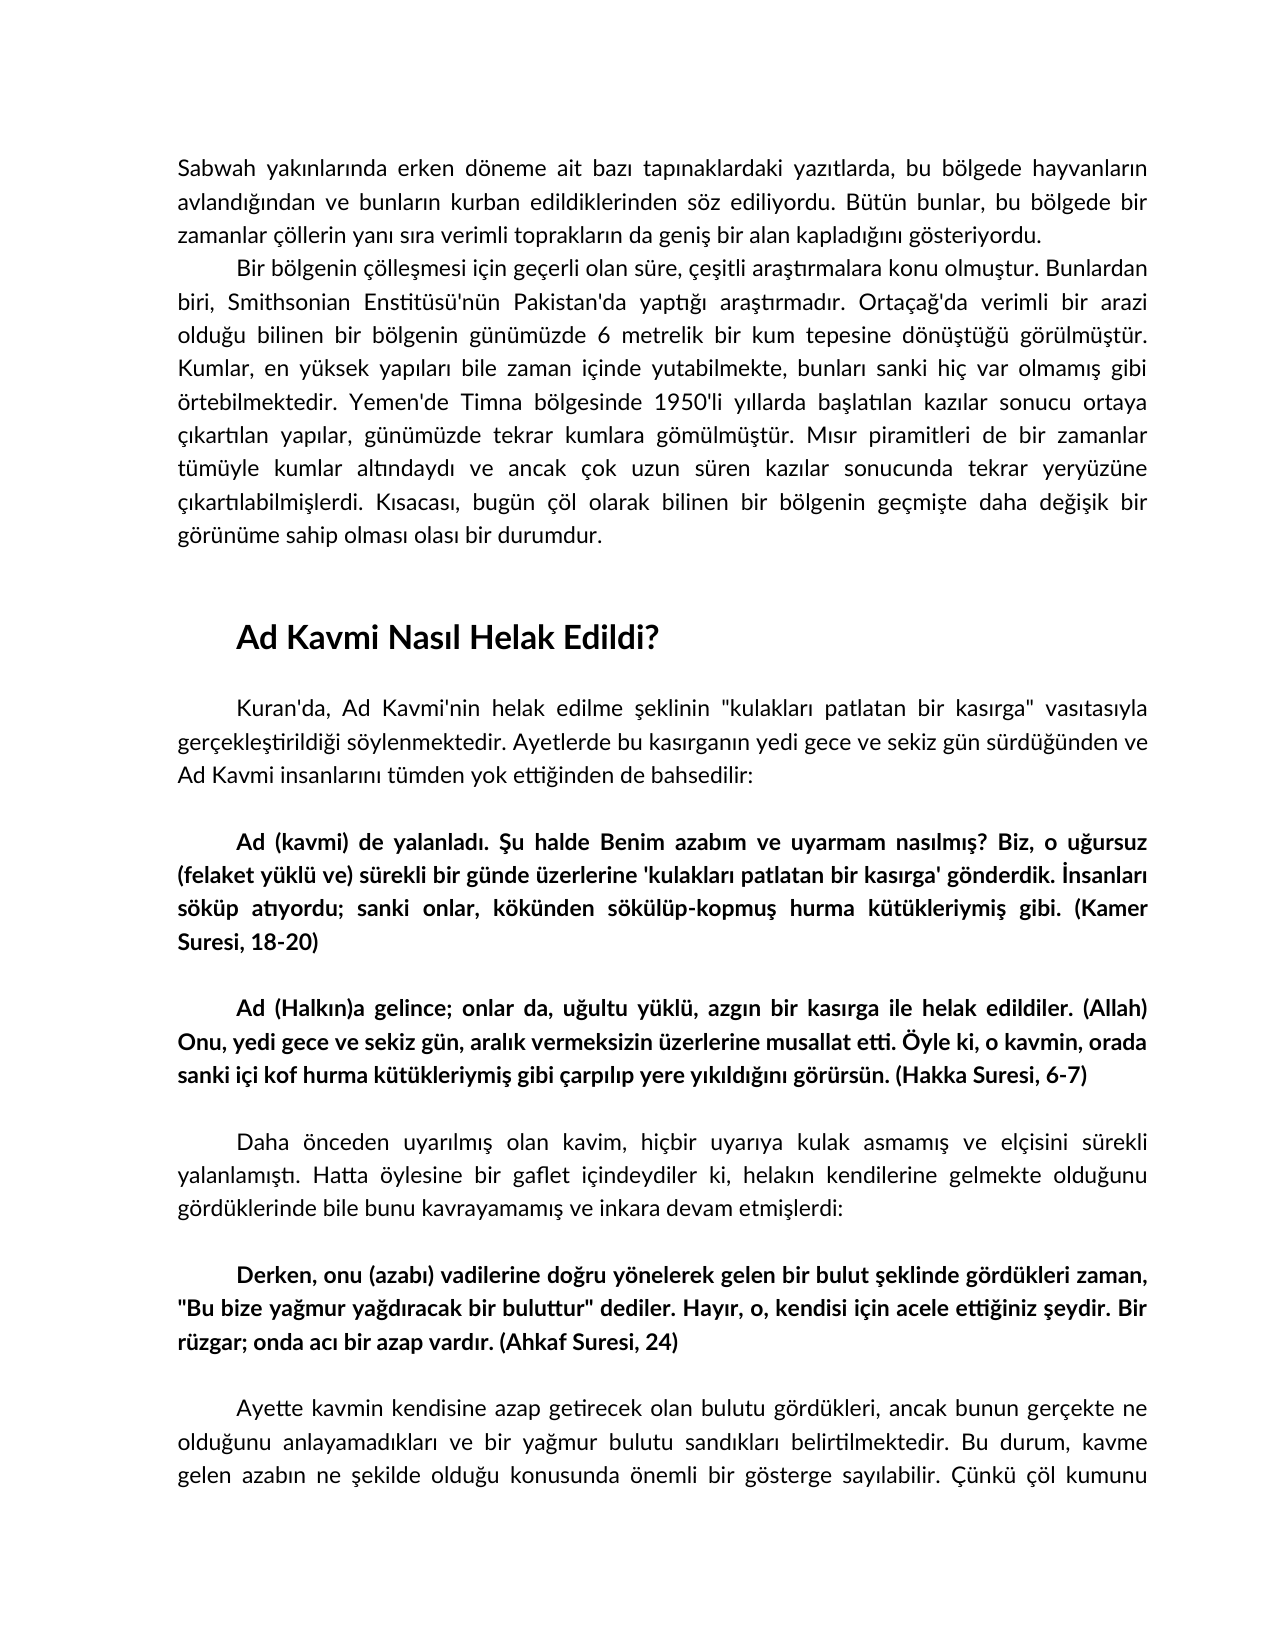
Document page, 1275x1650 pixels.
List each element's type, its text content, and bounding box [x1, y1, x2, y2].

text Daha önceden uyarılmış olan kavim, hiçbir uyarıya kulak asmamış ve elçisini sürekli yalanlamıştı. Hatta öylesine bir gaflet içindeydiler ki, helakın kendilerine gelmekte olduğunu gördüklerinde bile bunu kavrayamamış ve inkara devam etmişlerdi: [177, 1123, 1149, 1223]
text Ad (kavmi) de yalanladı. Şu halde Benim azabım ve uyarmam nasılmış? Biz, o uğursuz (felaket yüklü ve) sürekli bir günde üzerlerine 'kulakları patlatan bir kasırga' gönderdik. İnsanları söküp atıyordu; sanki onlar, kökünden sökülüp-kopmuş hurma kütükleriymiş gibi. (Kamer Suresi, 18-20) [177, 823, 1149, 957]
text Derken, onu (azabı) vadilerine doğru yönelerek gelen bir bulut şeklinde gördükleri zaman, "Bu bize yağmur yağdıracak bir buluttur" dediler. Hayır, o, kendisi için acele ettiğiniz şeydir. Bir rüzgar; onda acı bir azap vardır. (Ahkaf Suresi, 24) [177, 1257, 1149, 1357]
text Ayette kavmin kendisine azap getirecek olan bulutu gördükleri, ancak bunun gerçekte ne olduğunu anlayamadıkları ve bir yağmur bulutu sandıkları belirtilmektedir. Bu durum, kavme gelen azabın ne şekilde olduğu konusunda önemli bir gösterge sayılabilir. Çünkü çöl kumunu [177, 1390, 1149, 1490]
subtitle Ad Kavmi Nasıl Helak Edildi? [177, 617, 1149, 657]
text Kuran'da, Ad Kavmi'nin helak edilme şeklinin "kulakları patlatan bir kasırga" vasıtasıyla gerçekleştirildiği söylenmektedir. Ayetlerde bu kasırganın yedi gece ve sekiz gün sürdüğünden ve Ad Kavmi insanlarını tümden yok ettiğinden de bahsedilir: [177, 690, 1149, 790]
text Ad (Halkın)a gelince; onlar da, uğultu yüklü, azgın bir kasırga ile helak edildiler. (Allah) Onu, yedi gece ve sekiz gün, aralık vermeksizin üzerlerine musallat etti. Öyle ki, o kavmin, orada sanki içi kof hurma kütükleriymiş gibi çarpılıp yere yıkıldığını görürsün. (Hakka Suresi, 6-7) [177, 990, 1149, 1090]
text Bir bölgenin çölleşmesi için geçerli olan süre, çeşitli araştırmalara konu olmuştur. Bunlardan biri, Smithsonian Enstitüsü'nün Pakistan'da yaptığı araştırmadır. Ortaçağ'da verimli bir arazi olduğu bilinen bir bölgenin günümüzde 6 metrelik bir kum tepesine dönüştüğü görülmüştür. Kumlar, en yüksek yapıları bile zaman içinde yutabilmekte, bunları sanki hiç var olmamış gibi örtebilmektedir. Yemen'de Timna bölgesinde 1950'li yıllarda başlatılan kazılar sonucu ortaya çıkartılan yapılar, günümüzde tekrar kumlara gömülmüştür. Mısır piramitleri de bir zamanlar tümüyle kumlar altındaydı ve ancak çok uzun süren kazılar sonucunda tekrar yeryüzüne çıkartılabilmişlerdi. Kısacası, bugün çöl olarak bilinen bir bölgenin geçmişte daha değişik bir görünüme sahip olması olası bir durumdur. [177, 250, 1149, 550]
text Sabwah yakınlarında erken döneme ait bazı tapınaklardaki yazıtlarda, bu bölgede hayvanların avlandığından ve bunların kurban edildiklerinden söz ediliyordu. Bütün bunlar, bu bölgede bir zamanlar çöllerin yanı sıra verimli toprakların da geniş bir alan kapladığını gösteriyordu. [177, 150, 1149, 250]
